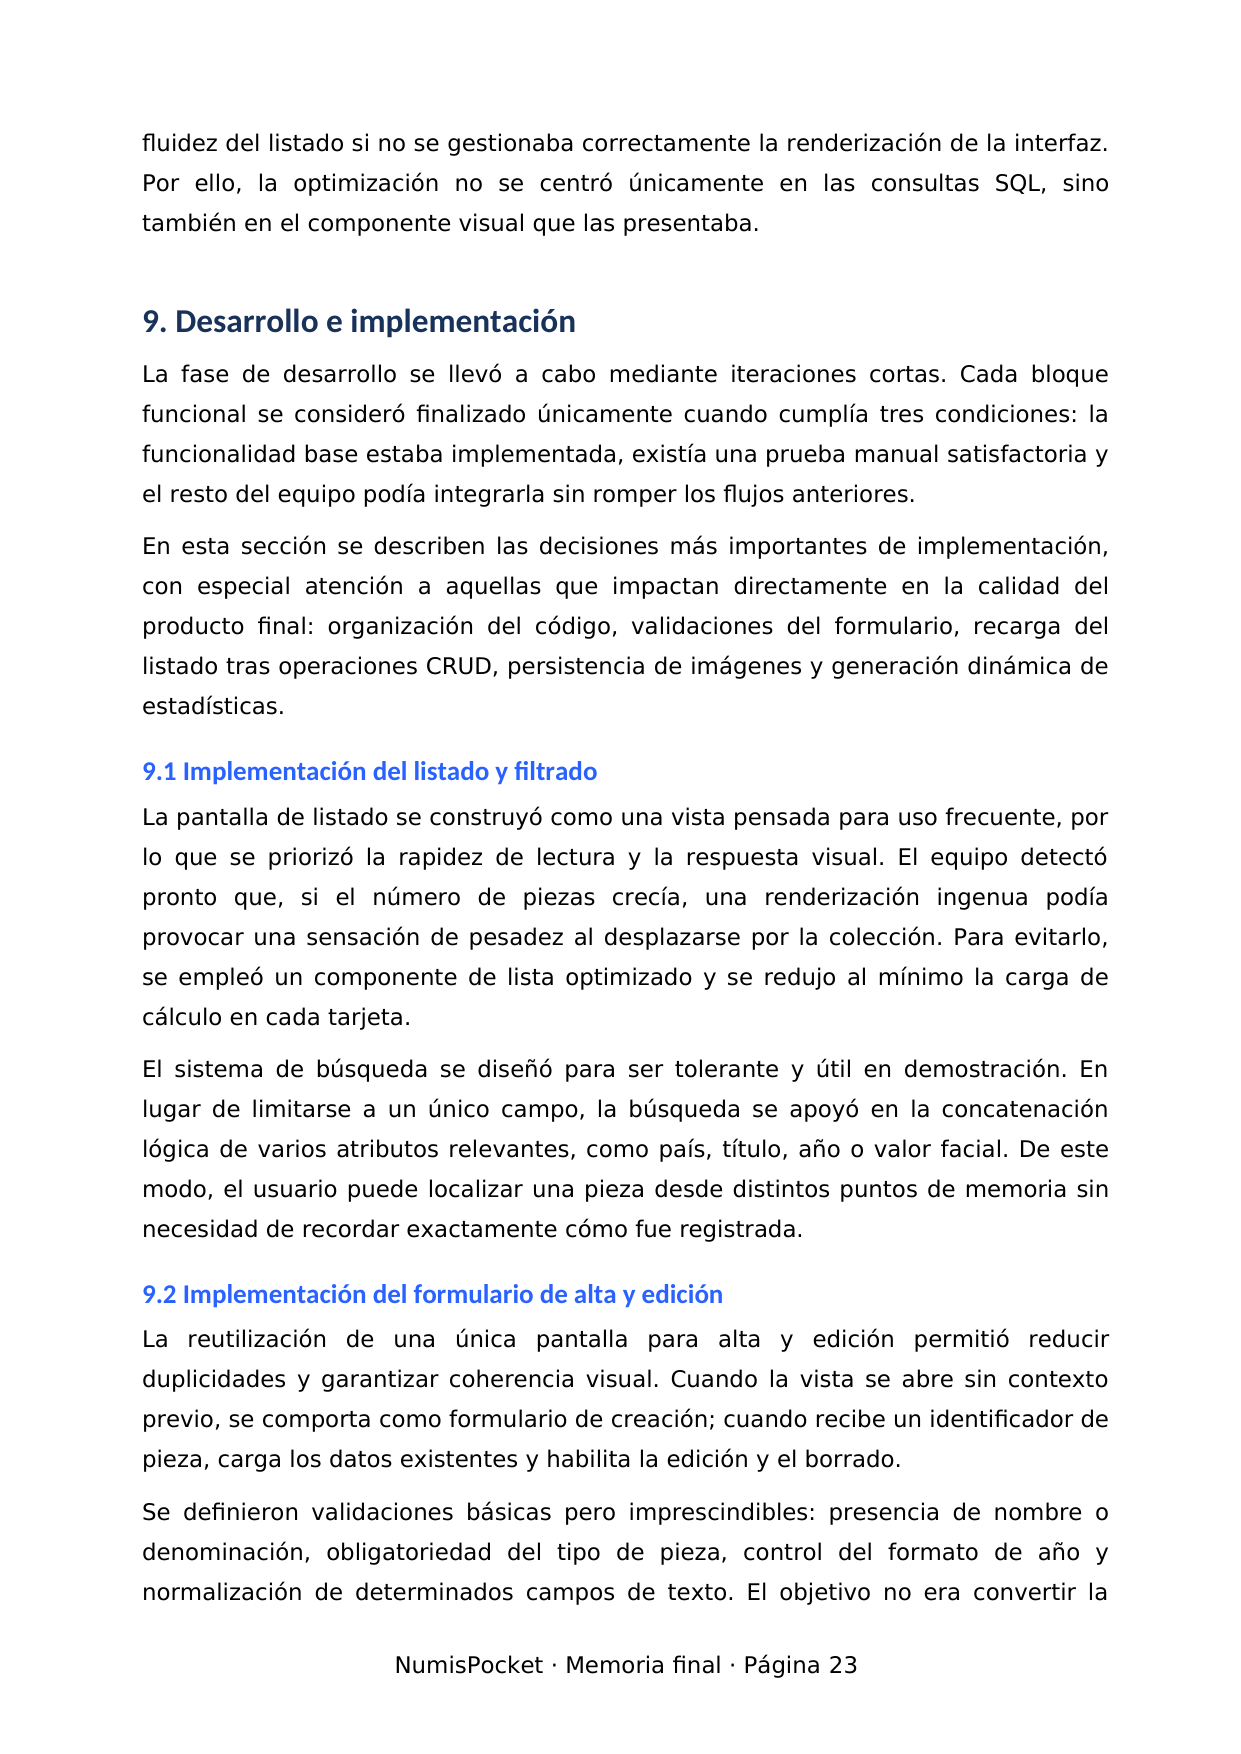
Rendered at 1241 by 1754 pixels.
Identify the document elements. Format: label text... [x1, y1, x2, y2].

text La fase de desarrollo se llevó a cabo mediante iteraciones cortas. Cada bloque funcional se consideró finalizado únicamente cuando cumplía tres condiciones: la funcionalidad base estaba implementada, existía una prueba manual satisfactoria y el resto del equipo podía integrarla sin romper los flujos anteriores. [142, 361, 1110, 508]
text El sistema de búsqueda se diseñó para ser tolerante y útil en demostración. En lugar de limitarse a un único campo, la búsqueda se apoyó en la concatenación lógica de varios atributos relevantes, como país, título, año o valor facial. De este modo, el usuario puede localizar una pieza desde distintos puntos de memoria sin necesidad de recordar exactamente cómo fue registrada. [142, 1056, 1110, 1243]
subtitle 9.1 Implementación del listado y filtrado [142, 754, 1110, 787]
text La pantalla de listado se construyó como una vista pensada para uso frecuente, por lo que se priorizó la rapidez de lectura y la respuesta visual. El equipo detectó pronto que, si el número de piezas crecía, una renderización ingenua podía provocar una sensación de pesadez al desplazarse por la colección. Para evitarlo, se empleó un componente de lista optimizado y se redujo al mínimo la carga de cálculo en cada tarjeta. [142, 804, 1110, 1030]
text En esta sección se describen las decisiones más importantes de implementación, con especial atención a aquellas que impactan directamente en la calidad del producto final: organización del código, validaciones del formulario, recarga del listado tras operaciones CRUD, persistencia de imágenes y generación dinámica de estadísticas. [142, 533, 1110, 720]
text La reutilización de una única pantalla para alta y edición permitió reducir duplicidades y garantizar coherencia visual. Cuando la vista se abre sin contexto previo, se comporta como formulario de creación; cuando recibe un identificador de pieza, carga los datos existentes y habilita la edición y el borrado. [142, 1327, 1110, 1473]
subtitle 9. Desarrollo e implementación [142, 300, 1110, 341]
text fluidez del listado si no se gestionaba correctamente la renderización de la interfaz. Por ello, la optimización no se centró únicamente en las consultas SQL, sino también en el componente visual que las presentaba. [142, 130, 1110, 237]
subtitle 9.2 Implementación del formulario de alta y edición [142, 1277, 1110, 1310]
text Se definieron validaciones básicas pero imprescindibles: presencia de nombre o denominación, obligatoriedad del tipo de pieza, control del formato de año y normalización de determinados campos de texto. El objetivo no era convertir la [142, 1499, 1110, 1606]
